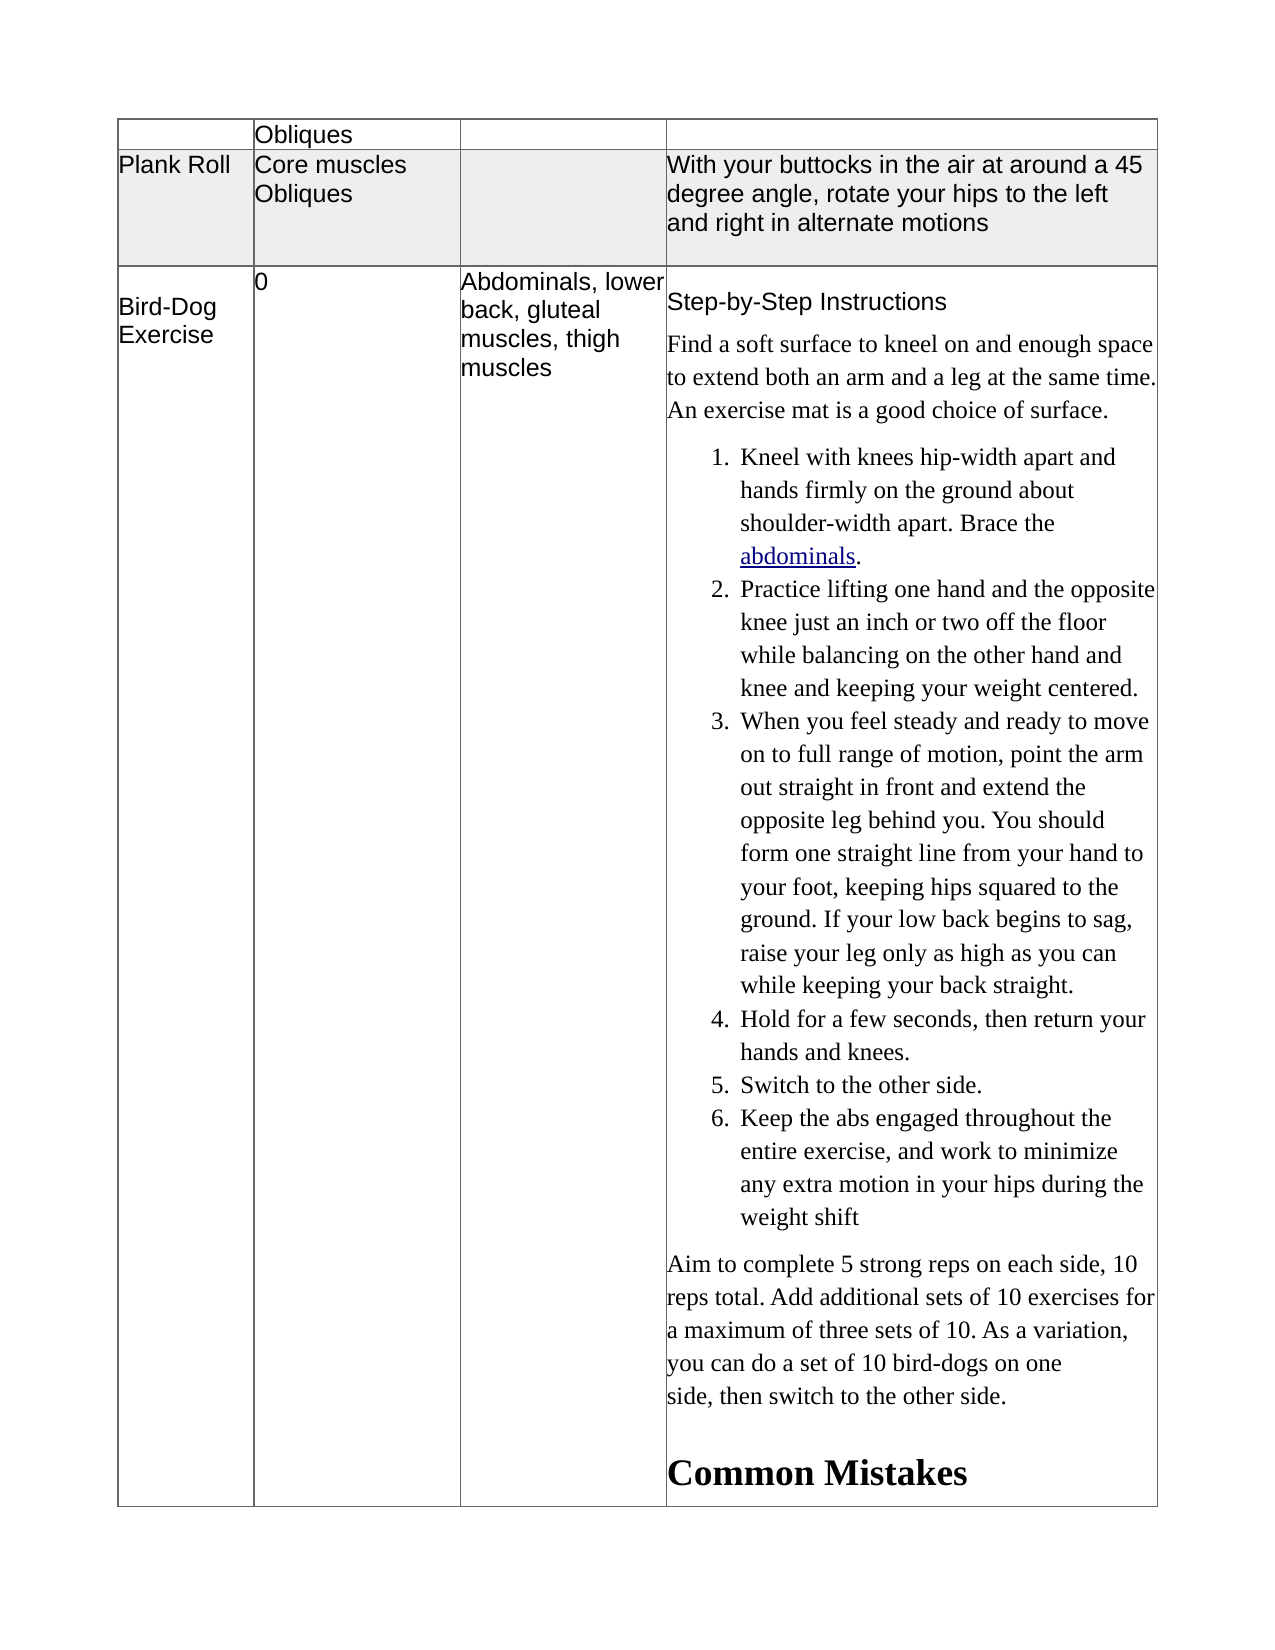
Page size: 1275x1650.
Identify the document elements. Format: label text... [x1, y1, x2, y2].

table_cell Step-by-Step Instructions Find a soft surface to kneel on and enough space to extend both an arm and a leg at the same time. An exercise mat is a good choice of surface. Kneel with knees hip-width apart and hands firmly on the ground about shoulder-width apart. Brace the abdominals. Practice lifting one hand and the opposite knee just an inch or two off the floor while balancing on the other hand and knee and keeping your weight centered. When you feel steady and ready to move on to full range of motion, point the arm out straight in front and extend the opposite leg behind you. You should form one straight line from your hand to your foot, keeping hips squared to the ground. If your low back begins to sag, raise your leg only as high as you can while keeping your back straight. Hold for a few seconds, then return your hands and knees. Switch to the other side. Keep the abs engaged throughout the entire exercise, and work to minimize any extra motion in your hips during the weight shift Aim to complete 5 strong reps on each side, 10 reps total. Add additional sets of 10 exercises for a maximum of three sets of 10. As a variation, you can do a set of 10 bird-dogs on one side, then switch to the other side. Common Mistakes [667, 267, 1157, 1506]
table_cell Plank Roll [119, 150, 253, 265]
table_cell Abdominals, lower back, gluteal muscles, thigh muscles [461, 267, 666, 1506]
table_cell Obliques [255, 120, 460, 148]
table_cell [667, 120, 1157, 148]
table_cell [119, 120, 253, 148]
table_cell Bird-Dog Exercise [119, 267, 253, 1506]
table_cell Core muscles Obliques [255, 150, 460, 265]
table_cell With your buttocks in the air at around a 45 degree angle, rotate your hips to the left and right in alternate motions [667, 150, 1157, 265]
table_cell [461, 150, 666, 265]
table_cell [461, 120, 666, 148]
table_cell 0 [255, 267, 460, 1506]
